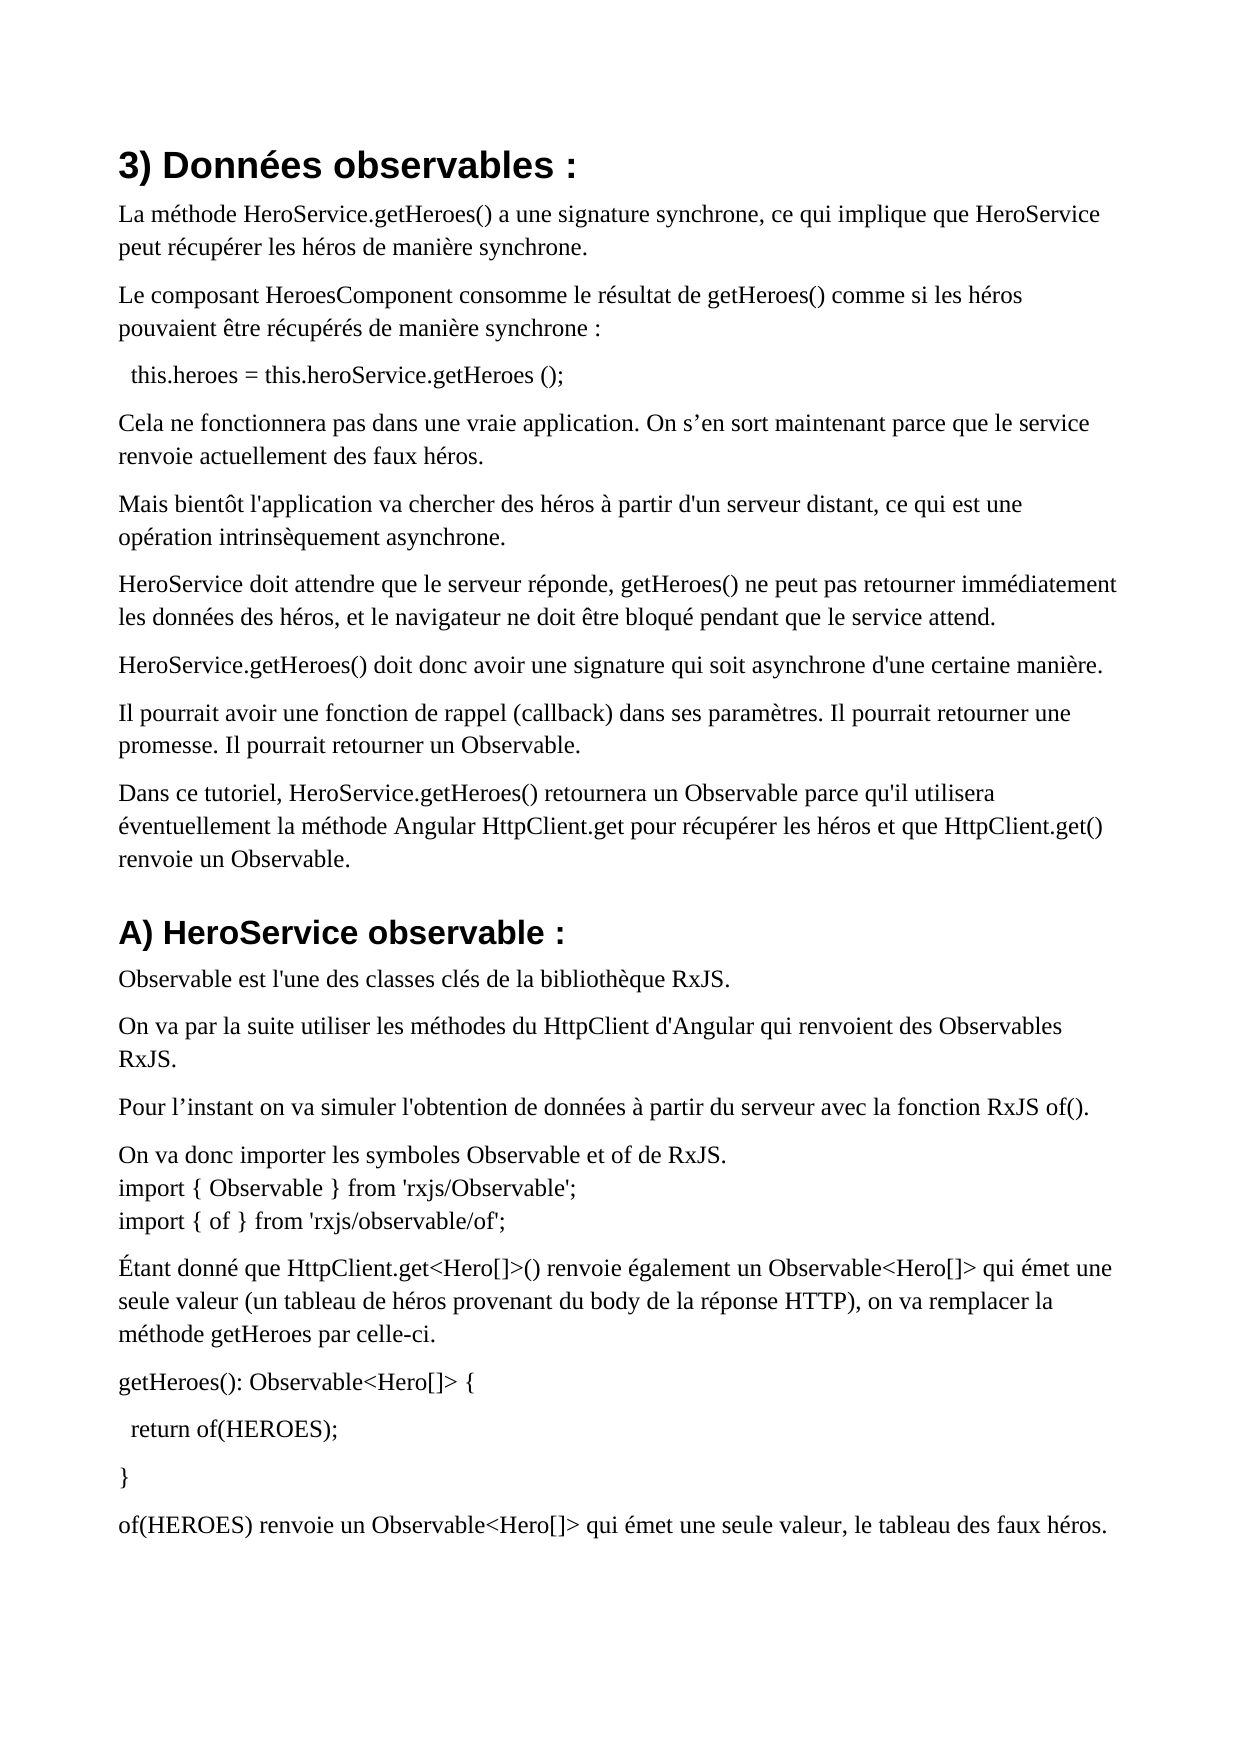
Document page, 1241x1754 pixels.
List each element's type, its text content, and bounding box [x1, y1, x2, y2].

text On va par la suite utiliser les méthodes du HttpClient d'Angular qui renvoient des Observables RxJS. [118, 1011, 1122, 1073]
text Dans ce tutoriel, HeroService.getHeroes() retournera un Observable parce qu'il utilisera éventuellement la méthode Angular HttpClient.get pour récupérer les héros et que HttpClient.get() renvoie un Observable. [118, 778, 1122, 873]
text HeroService.getHeroes() doit donc avoir une signature qui soit asynchrone d'une certaine manière. [118, 650, 1122, 679]
text } [118, 1462, 1122, 1491]
text of(HEROES) renvoie un Observable<Hero[]> qui émet une seule valeur, le tableau des faux héros. [118, 1510, 1122, 1538]
text Étant donné que HttpClient.get<Hero[]>() renvoie également un Observable<Hero[]> qui émet une seule valeur (un tableau de héros provenant du body de la réponse HTTP), on va remplacer la méthode getHeroes par celle-ci. [118, 1253, 1122, 1348]
text getHeroes(): Observable<Hero[]> { [118, 1367, 1122, 1396]
text Le composant HeroesComponent consomme le résultat de getHeroes() comme si les héros pouvaient être récupérés de manière synchrone : [118, 280, 1122, 342]
text this.heroes = this.heroService.getHeroes (); [118, 361, 1122, 389]
text Pour l’instant on va simuler l'obtention de données à partir du serveur avec la fonction RxJS of(). [118, 1092, 1122, 1121]
subtitle A) HeroService observable : [118, 913, 1122, 951]
text return of(HEROES); [118, 1414, 1122, 1443]
subtitle 3) Données observables : [118, 143, 1122, 187]
text La méthode HeroService.getHeroes() a une signature synchrone, ce qui implique que HeroService peut récupérer les héros de manière synchrone. [118, 199, 1122, 261]
text HeroService doit attendre que le serveur réponde, getHeroes() ne peut pas retourner immédiatement les données des héros, et le navigateur ne doit être bloqué pendant que le service attend. [118, 569, 1122, 631]
text Mais bientôt l'application va chercher des héros à partir d'un serveur distant, ce qui est une opération intrinsèquement asynchrone. [118, 489, 1122, 551]
text Observable est l'une des classes clés de la bibliothèque RxJS. [118, 964, 1122, 993]
text Cela ne fonctionnera pas dans une vraie application. On s’en sort maintenant parce que le service renvoie actuellement des faux héros. [118, 408, 1122, 470]
text On va donc importer les symboles Observable et of de RxJS. import { Observable } from 'rxjs/Observable'; import { of } from 'rxjs/observable/of'; [118, 1140, 1122, 1234]
text Il pourrait avoir une fonction de rappel (callback) dans ses paramètres. Il pourrait retourner une promesse. Il pourrait retourner un Observable. [118, 698, 1122, 759]
